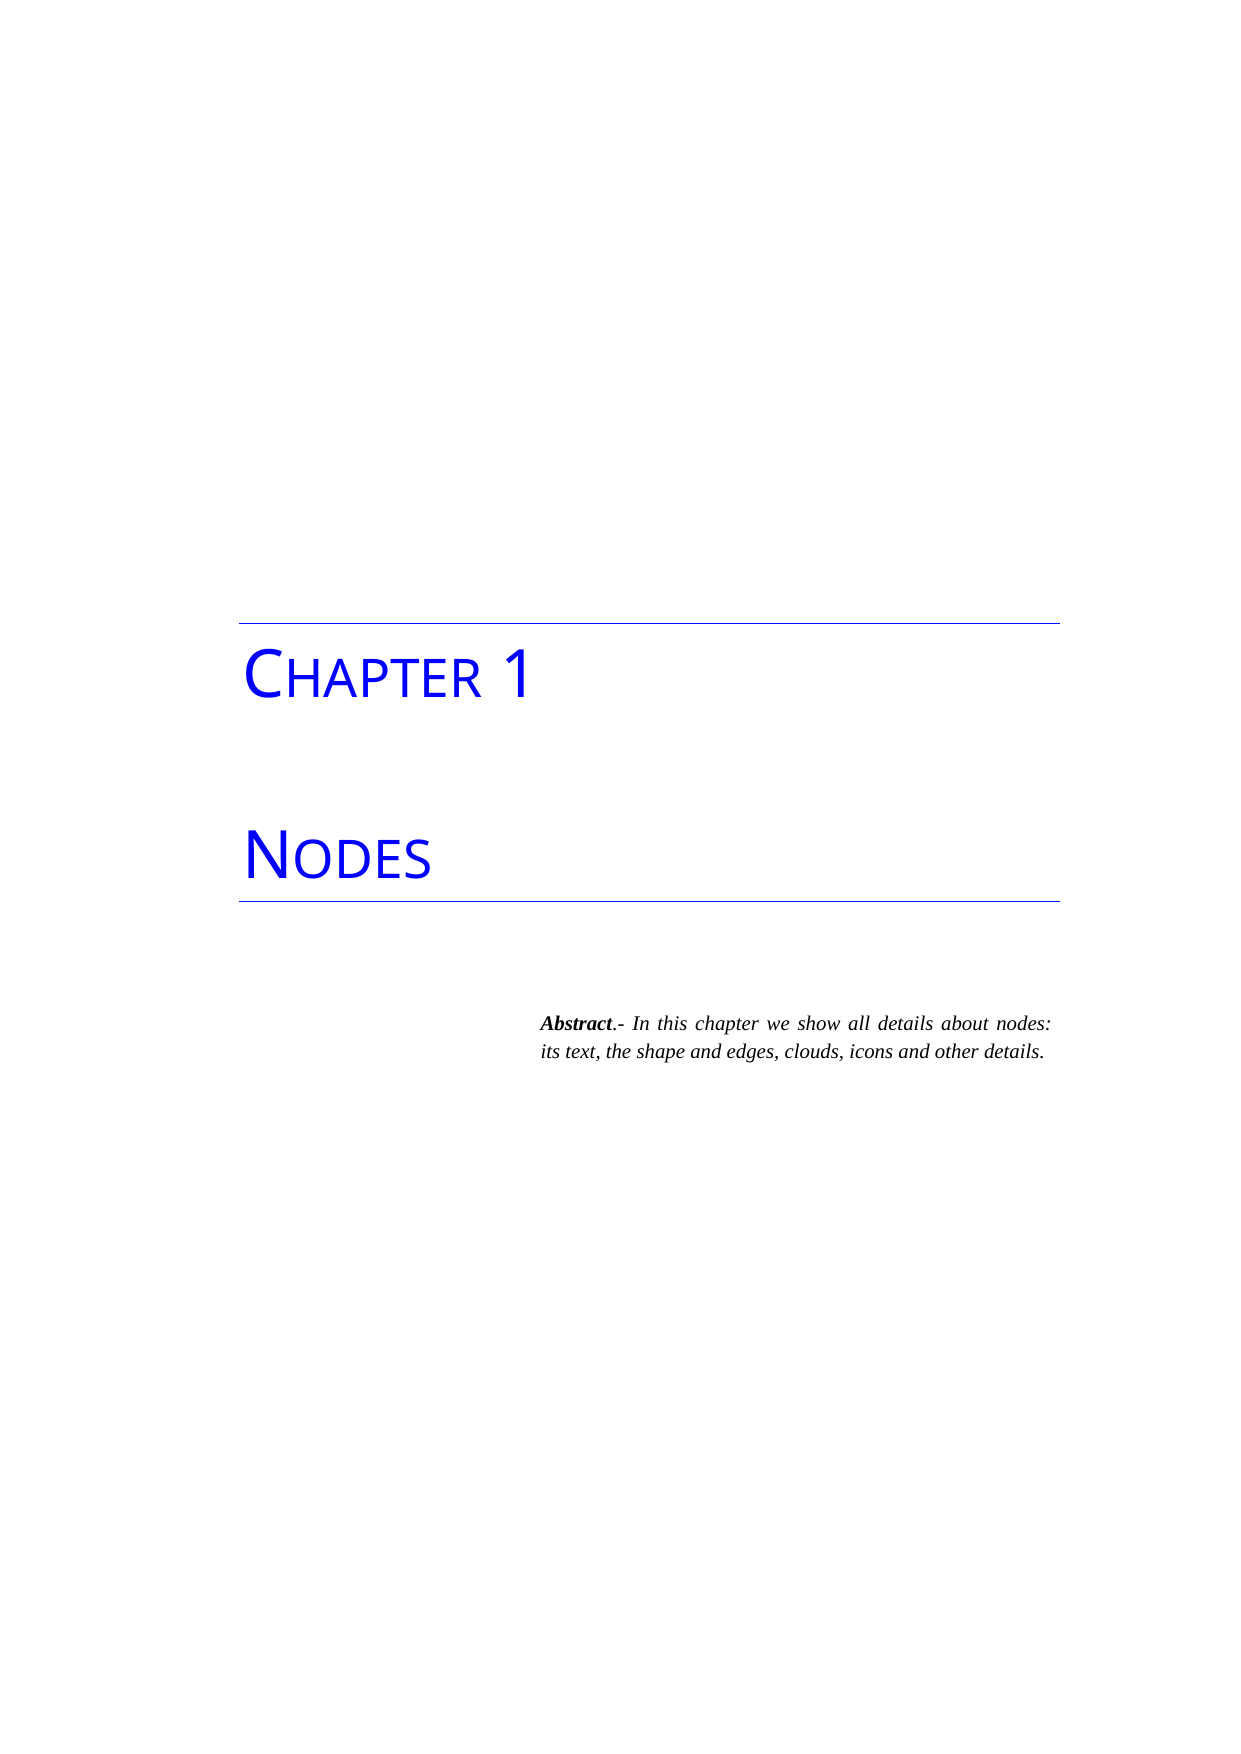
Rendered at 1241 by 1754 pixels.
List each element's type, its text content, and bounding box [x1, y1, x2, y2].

text Abstract.- In this chapter we show all details about nodes: its text, the shape and edges, clouds, icons and other details. [534, 1005, 1060, 1069]
subtitle Nodes [239, 624, 1060, 901]
